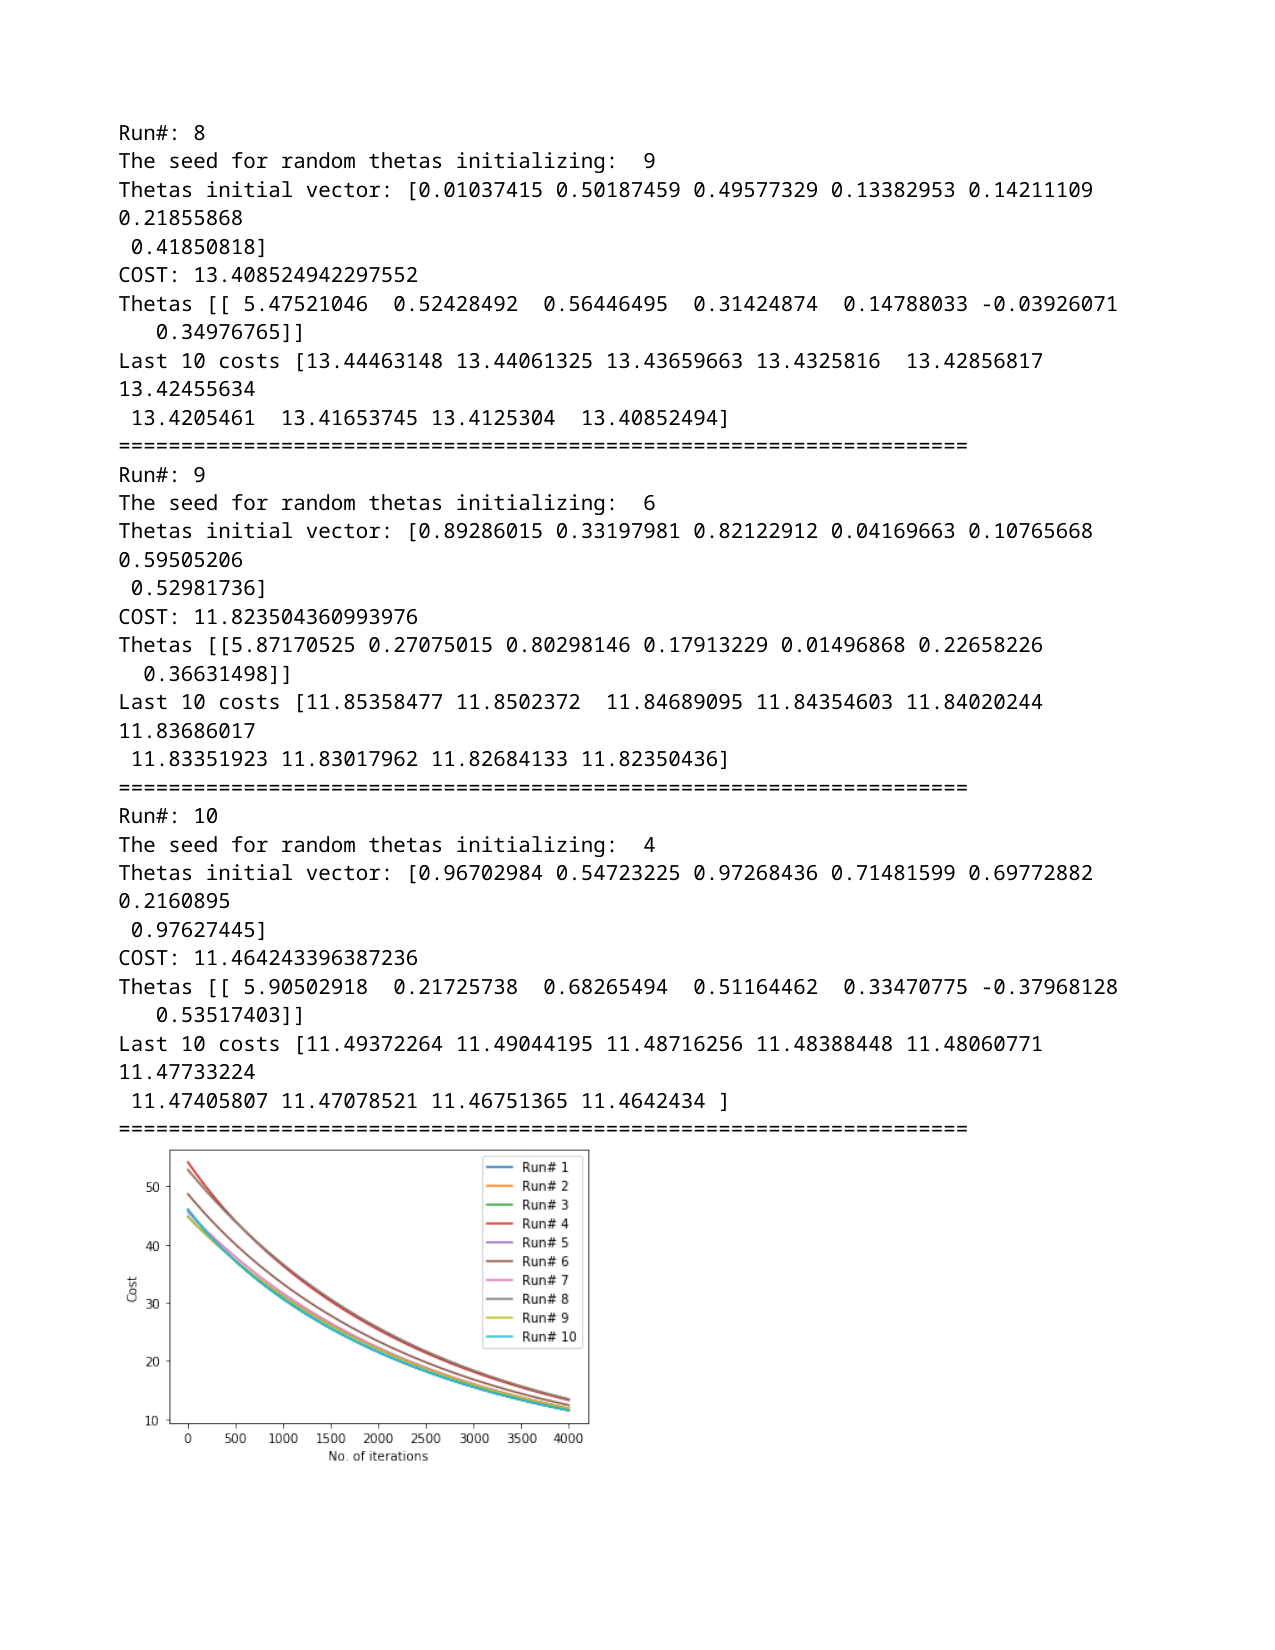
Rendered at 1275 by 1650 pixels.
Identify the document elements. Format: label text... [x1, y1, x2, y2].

text 0.97627445] [118, 915, 1157, 943]
text Thetas initial vector: [0.01037415 0.50187459 0.49577329 0.13382953 0.14211109 0.21855868 [118, 175, 1157, 232]
text Thetas initial vector: [0.96702984 0.54723225 0.97268436 0.71481599 0.69772882 0.2160895 [118, 858, 1157, 915]
text Thetas [[ 5.47521046 0.52428492 0.56446495 0.31424874 0.14788033 -0.03926071 [118, 289, 1157, 317]
text 11.47405807 11.47078521 11.46751365 11.4642434 ] [118, 1086, 1157, 1114]
text COST: 13.408524942297552 [118, 260, 1157, 289]
text The seed for random thetas initializing: 6 [118, 488, 1157, 517]
text Thetas [[ 5.90502918 0.21725738 0.68265494 0.51164462 0.33470775 -0.37968128 [118, 972, 1157, 1000]
text 11.83351923 11.83017962 11.82684133 11.82350436] [118, 744, 1157, 773]
text 0.53517403]] [118, 1000, 1157, 1029]
text ==================================================================== [118, 773, 1157, 801]
text 0.34976765]] [118, 317, 1157, 346]
text 0.36631498]] [118, 659, 1157, 687]
text Last 10 costs [13.44463148 13.44061325 13.43659663 13.4325816 13.42856817 13.42455634 [118, 346, 1157, 403]
text 0.41850818] [118, 232, 1157, 260]
text COST: 11.464243396387236 [118, 943, 1157, 972]
text Run#: 8 [118, 118, 1157, 147]
text Thetas [[5.87170525 0.27075015 0.80298146 0.17913229 0.01496868 0.22658226 [118, 630, 1157, 659]
text 13.4205461 13.41653745 13.4125304 13.40852494] [118, 403, 1157, 431]
text ==================================================================== [118, 1114, 1157, 1143]
text The seed for random thetas initializing: 9 [118, 147, 1157, 175]
text Run#: 10 [118, 801, 1157, 830]
text ==================================================================== [118, 431, 1157, 460]
text Run#: 9 [118, 460, 1157, 488]
text Last 10 costs [11.49372264 11.49044195 11.48716256 11.48388448 11.48060771 11.47733224 [118, 1029, 1157, 1086]
text Thetas initial vector: [0.89286015 0.33197981 0.82122912 0.04169663 0.10765668 0.59505206 [118, 517, 1157, 573]
text COST: 11.823504360993976 [118, 602, 1157, 630]
text Last 10 costs [11.85358477 11.8502372 11.84689095 11.84354603 11.84020244 11.83686017 [118, 687, 1157, 744]
text 0.52981736] [118, 573, 1157, 602]
text The seed for random thetas initializing: 4 [118, 830, 1157, 858]
picture [118, 1142, 596, 1471]
